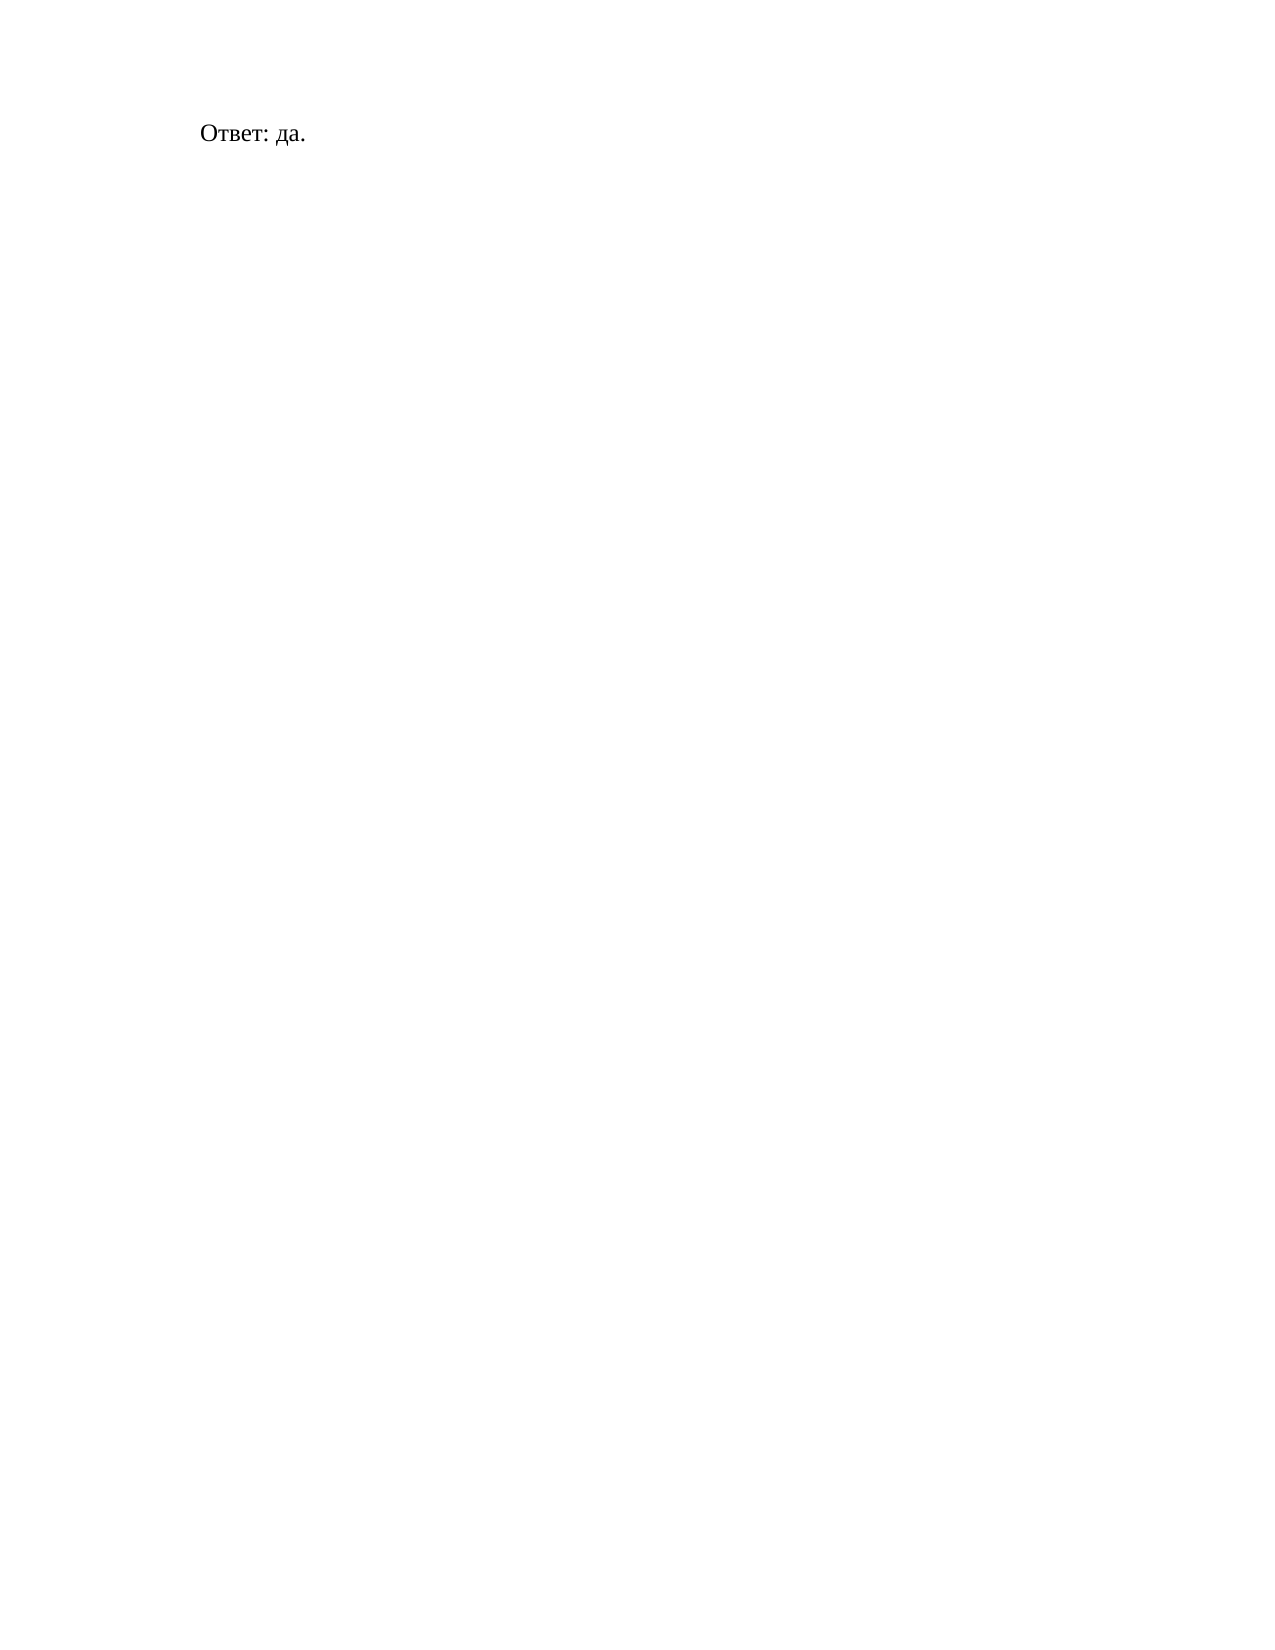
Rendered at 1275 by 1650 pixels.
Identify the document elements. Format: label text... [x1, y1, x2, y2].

list Ответ: да. [200, 118, 1157, 147]
